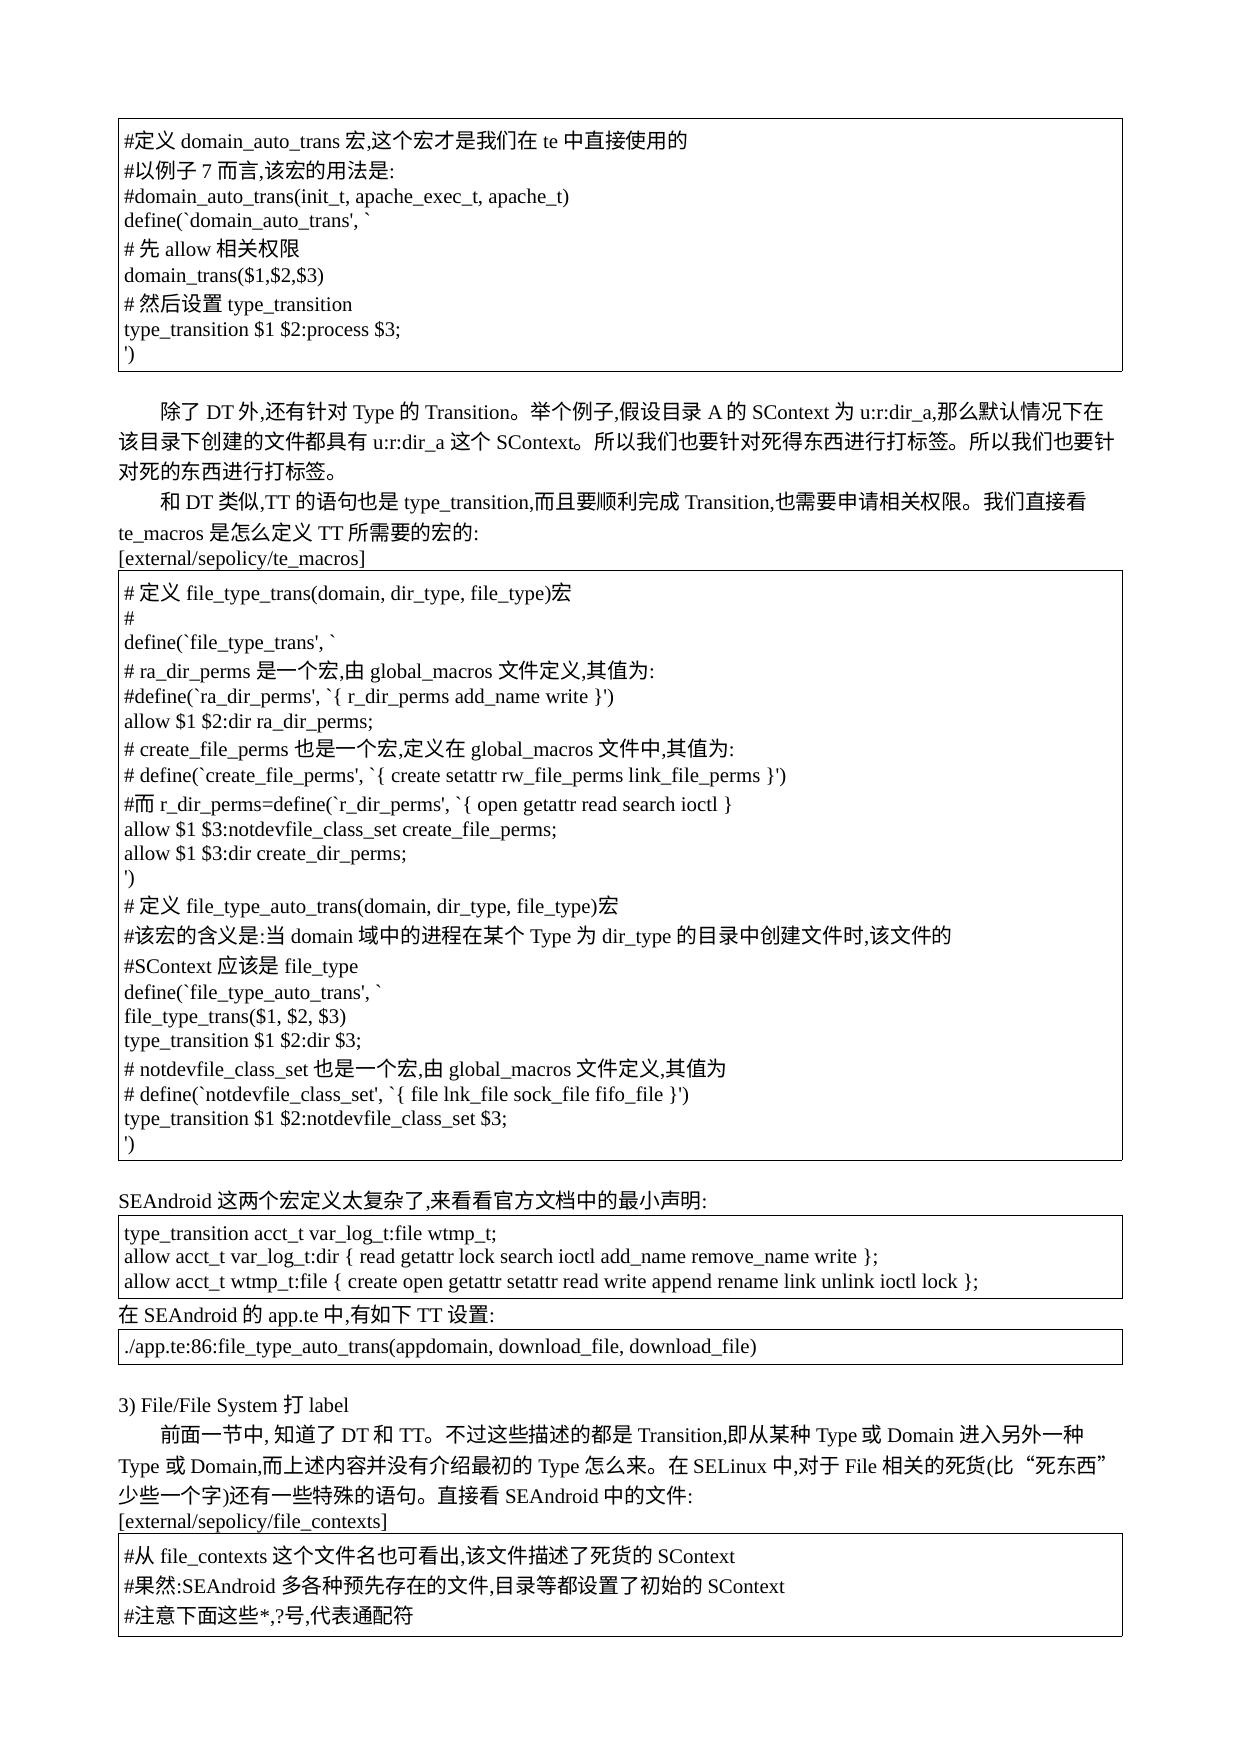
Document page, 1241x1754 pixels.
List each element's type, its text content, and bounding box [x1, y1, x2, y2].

text 除了 DT 外,还有针对 Type 的 Transition。举个例子,假设目录 A 的 SContext 为 u:r:dir_a,那么默认情况下在该目录下创建的文件都具有 u:r:dir_a 这个 SContext。所以我们也要针对死得东西进行打标签。所以我们也要针对死的东西进行打标签。 [118, 395, 1122, 486]
text 3) File/File System 打 label [118, 1388, 1122, 1419]
table_header ./app.te:86:file_type_auto_trans(appdomain, download_file, download_file) [119, 1330, 1122, 1364]
text [external/sepolicy/te_macros] [118, 546, 1122, 570]
table_header # 定义 file_type_trans(domain, dir_type, file_type)宏 # define(`file_type_trans', ` # ra_dir_perms 是一个宏,由 global_macros 文件定义,其值为: #define(`ra_dir_perms', `{ r_dir_perms add_name write }') allow $1 $2:dir ra_dir_perms; # create_file_perms 也是一个宏,定义在 global_macros 文件中,其值为: # define(`create_file_perms', `{ create setattr rw_file_perms link_file_perms }') #而 r_dir_perms=define(`r_dir_perms', `{ open getattr read search ioctl } allow $1 $3:notdevfile_class_set create_file_perms; allow $1 $3:dir create_dir_perms; ') # 定义 file_type_auto_trans(domain, dir_type, file_type)宏 #该宏的含义是:当 domain 域中的进程在某个 Type 为 dir_type 的目录中创建文件时,该文件的 #SContext 应该是 file_type define(`file_type_auto_trans', ` file_type_trans($1, $2, $3) type_transition $1 $2:dir $3; # notdevfile_class_set 也是一个宏,由 global_macros 文件定义,其值为 # define(`notdevfile_class_set', `{ file lnk_file sock_file fifo_file }') type_transition $1 $2:notdevfile_class_set $3; ') [119, 571, 1122, 1160]
text 和 DT 类似,TT 的语句也是 type_transition,而且要顺利完成 Transition,也需要申请相关权限。我们直接看te_macros 是怎么定义 TT 所需要的宏的: [118, 486, 1122, 546]
table_header type_transition acct_t var_log_t:file wtmp_t; allow acct_t var_log_t:dir { read getattr lock search ioctl add_name remove_name write }; allow acct_t wtmp_t:file { create open getattr setattr read write append rename link unlink ioctl lock }; [119, 1216, 1122, 1298]
text SEAndroid 这两个宏定义太复杂了,来看看官方文档中的最小声明: [118, 1184, 1122, 1214]
text 在 SEAndroid 的 app.te 中,有如下 TT 设置: [118, 1299, 1122, 1329]
text 前面一节中, 知道了DT 和 TT。不过这些描述的都是 Transition,即从某种 Type或 Domain 进入另外一种 Type 或 Domain,而上述内容并没有介绍最初的 Type 怎么来。在SELinux 中,对于 File 相关的死货(比“死东西”少些一个字)还有一些特殊的语句。直接看 SEAndroid 中的文件: [118, 1419, 1122, 1509]
table_header #定义 domain_auto_trans 宏,这个宏才是我们在 te 中直接使用的 #以例子 7 而言,该宏的用法是: #domain_auto_trans(init_t, apache_exec_t, apache_t) define(`domain_auto_trans', ` # 先 allow 相关权限 domain_trans($1,$2,$3) # 然后设置 type_transition type_transition $1 $2:process $3; ') [119, 119, 1122, 371]
table_header #从 file_contexts 这个文件名也可看出,该文件描述了死货的 SContext #果然:SEAndroid 多各种预先存在的文件,目录等都设置了初始的 SContext #注意下面这些*,?号,代表通配符 [119, 1534, 1122, 1636]
text [external/sepolicy/file_contexts] [118, 1509, 1122, 1533]
